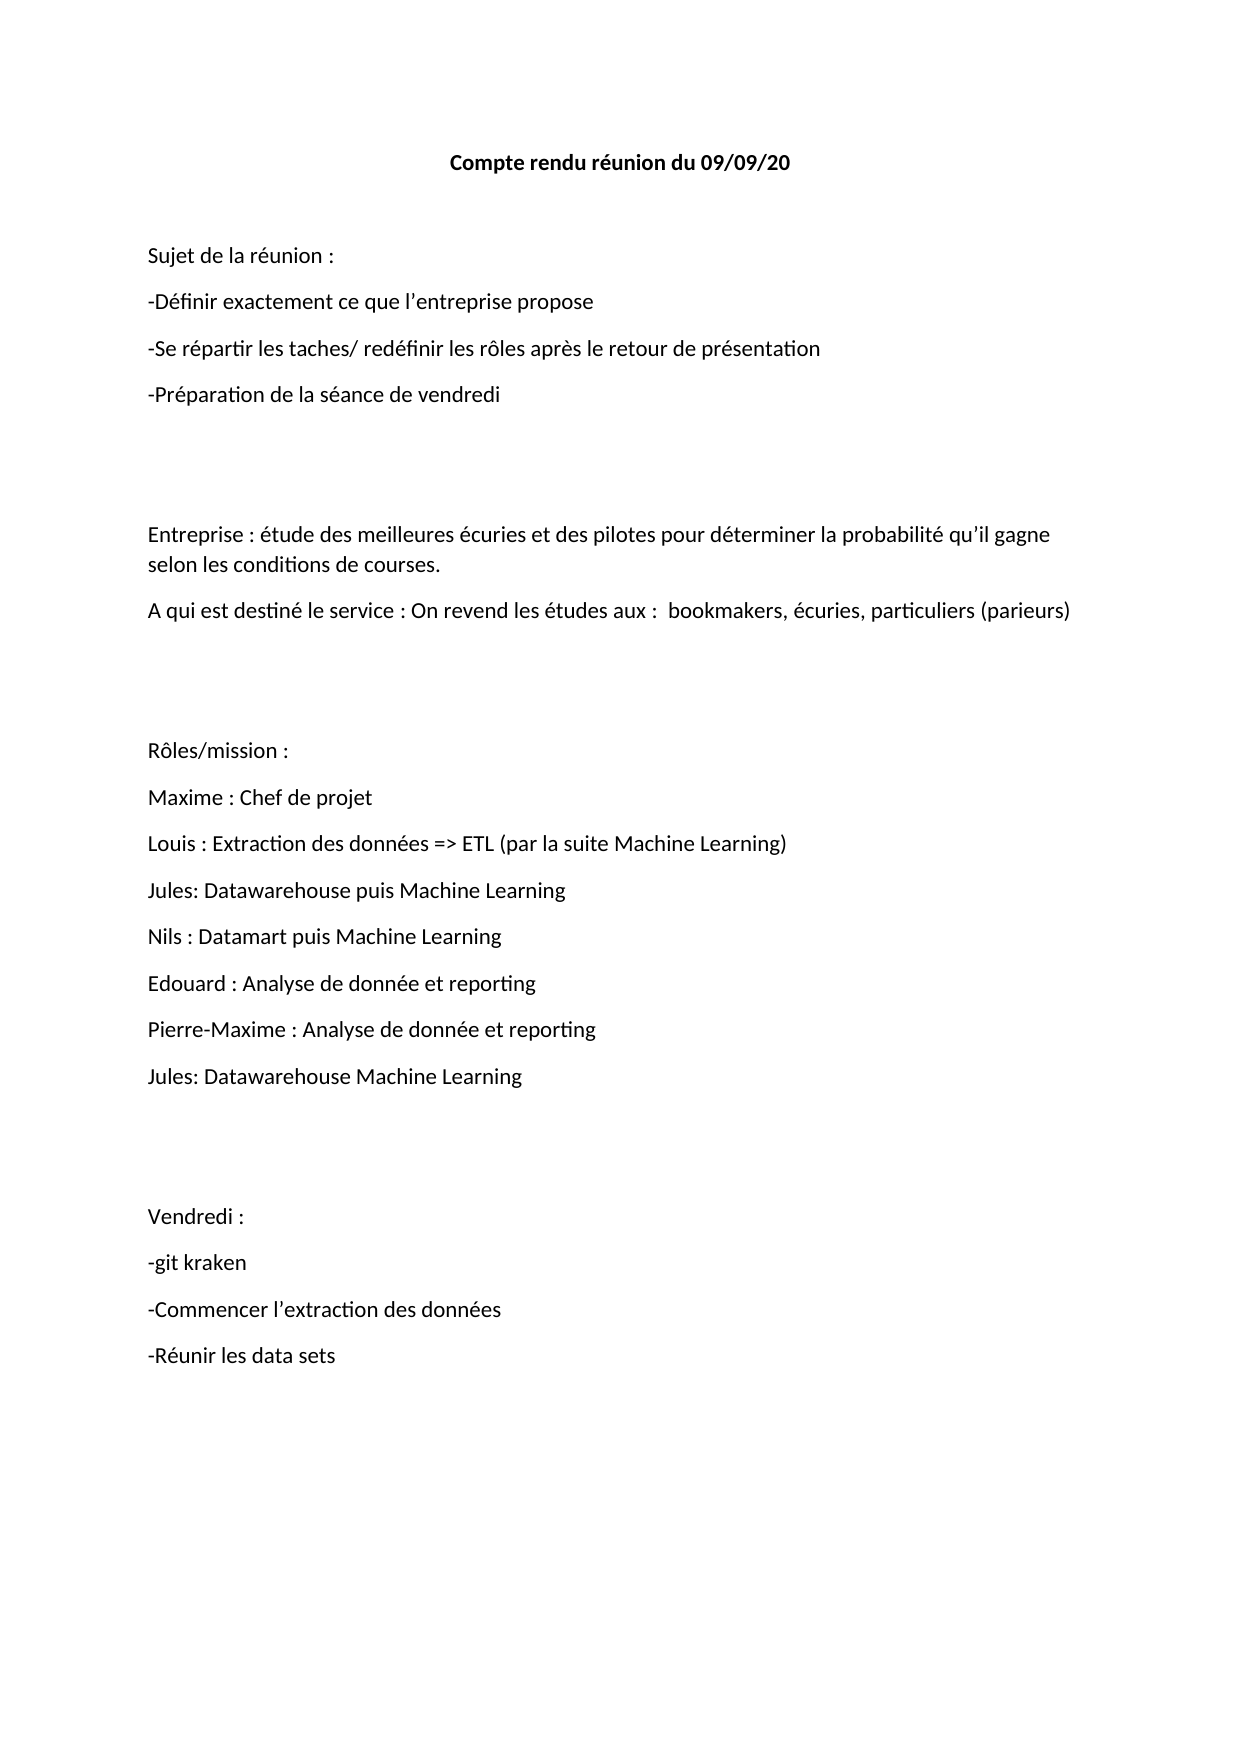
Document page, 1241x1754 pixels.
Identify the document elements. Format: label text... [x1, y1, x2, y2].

text Compte rendu réunion du 09/09/20 [148, 148, 1093, 176]
text Louis : Extraction des données => ETL (par la suite Machine Learning) [148, 829, 1093, 857]
text -Préparation de la séance de vendredi [148, 380, 1093, 408]
text Nils : Datamart puis Machine Learning [148, 922, 1093, 951]
text -git kraken [148, 1248, 1093, 1276]
text Entreprise : étude des meilleures écuries et des pilotes pour déterminer la probabilité qu’il gagne selon les conditions de courses. [148, 520, 1093, 578]
text Sujet de la réunion : [148, 241, 1093, 269]
text Maxime : Chef de projet [148, 783, 1093, 811]
text Vendredi : [148, 1202, 1093, 1230]
text Rôles/mission : [148, 736, 1093, 764]
text Jules: Datawarehouse Machine Learning [148, 1062, 1093, 1090]
text Jules: Datawarehouse puis Machine Learning [148, 876, 1093, 904]
text Pierre-Maxime : Analyse de donnée et reporting [148, 1016, 1093, 1044]
text Edouard : Analyse de donnée et reporting [148, 969, 1093, 997]
text -Commencer l’extraction des données [148, 1295, 1093, 1323]
text A qui est destiné le service : On revend les études aux : bookmakers, écuries, particuliers (parieurs) [148, 597, 1093, 624]
text -Définir exactement ce que l’entreprise propose [148, 287, 1093, 315]
text -Se répartir les taches/ redéfinir les rôles après le retour de présentation [148, 334, 1093, 362]
text -Réunir les data sets [148, 1342, 1093, 1369]
